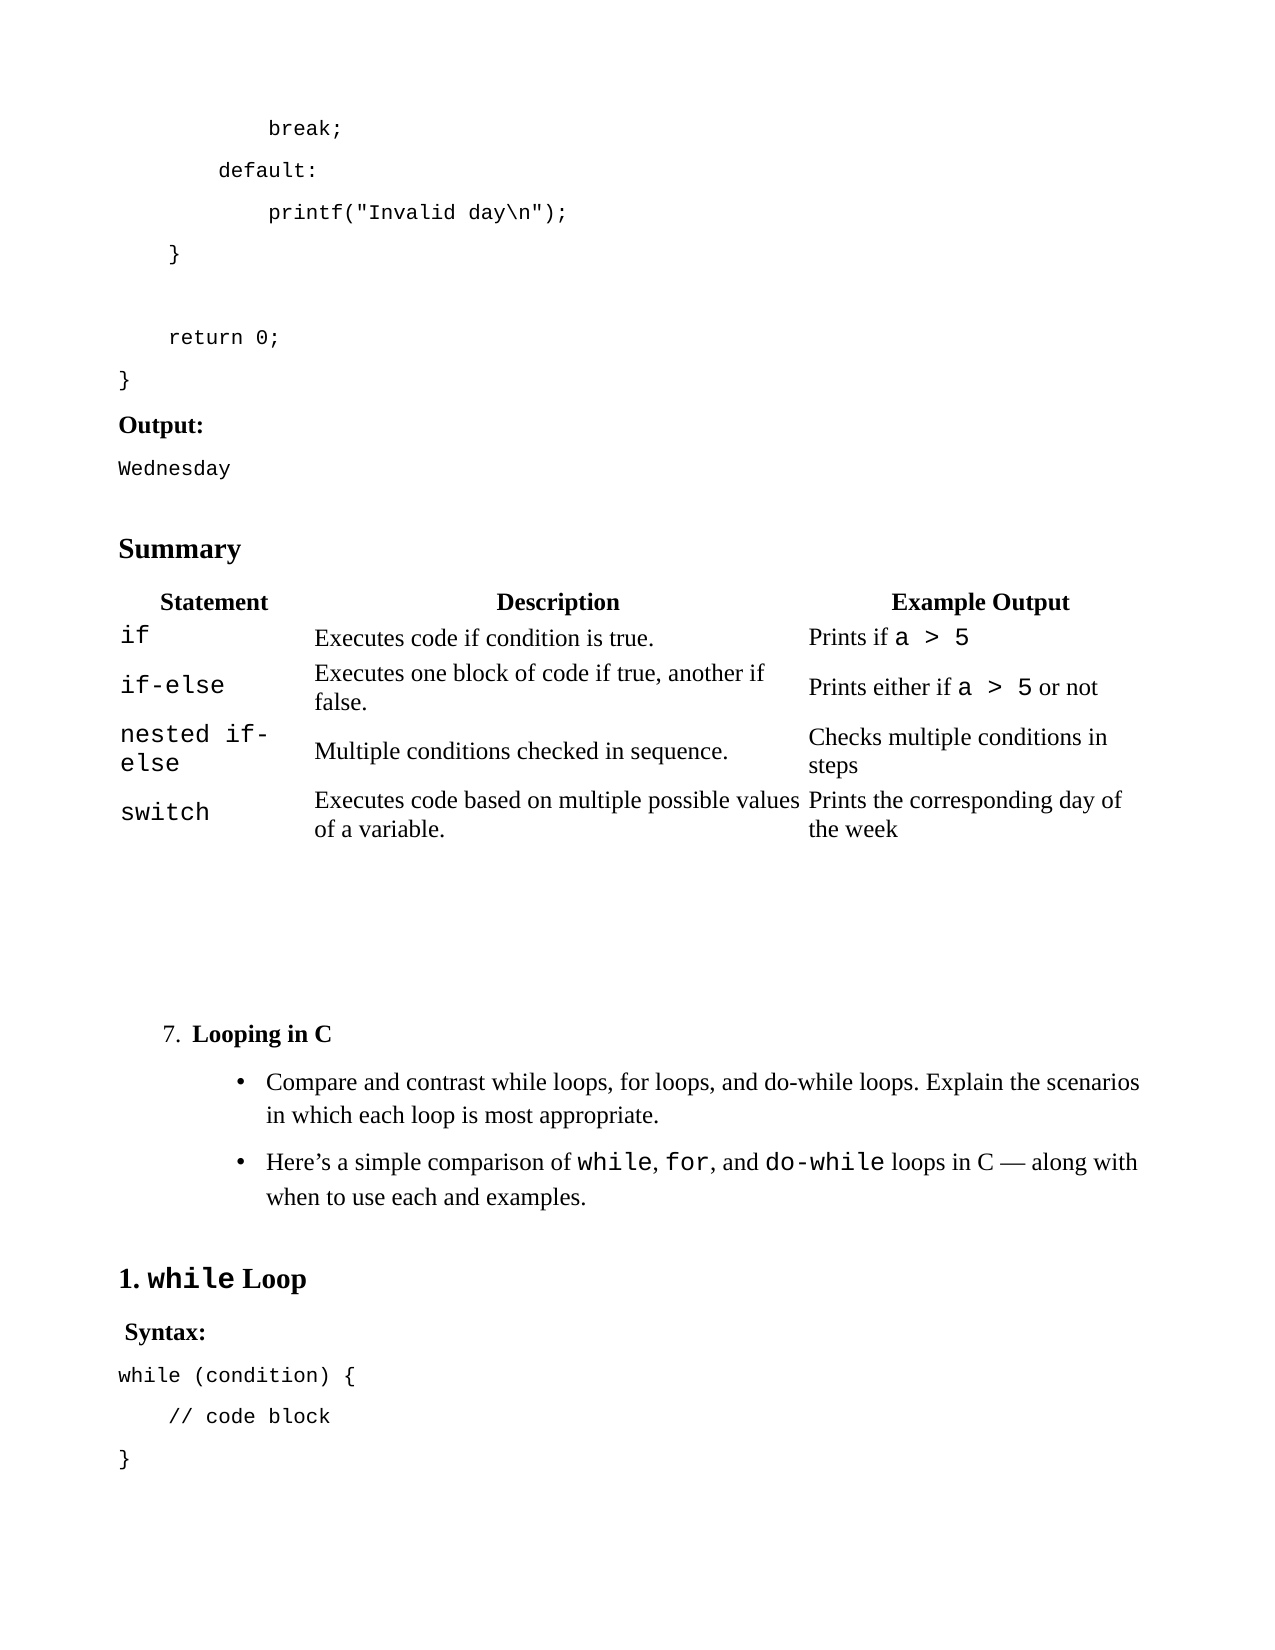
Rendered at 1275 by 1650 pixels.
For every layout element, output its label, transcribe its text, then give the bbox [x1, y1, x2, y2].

text } [118, 243, 1157, 267]
table_cell Prints the corresponding day of the week [805, 782, 1156, 845]
table_cell if-else [117, 655, 311, 719]
text break; [118, 118, 1157, 142]
text default: [118, 160, 1157, 183]
list Looping in C [162, 1019, 1157, 1048]
text } [118, 369, 1157, 392]
text while (condition) { [118, 1365, 1157, 1388]
table_header Example Output [805, 584, 1156, 619]
text Wednesday [118, 458, 1157, 482]
table_cell if [117, 619, 311, 655]
subtitle Syntax: [118, 1317, 1157, 1346]
table_cell Prints if a > 5 [805, 619, 1156, 655]
table_cell nested if-else [117, 719, 311, 782]
text return 0; [118, 327, 1157, 351]
subtitle 1. while Loop [118, 1261, 1157, 1297]
list Here’s a simple comparison of while, for, and do-while loops in C — along with when to use each and examples. [236, 1147, 1157, 1211]
table_cell switch [117, 782, 311, 845]
table_cell Executes one block of code if true, another if false. [311, 655, 805, 719]
table_cell Checks multiple conditions in steps [805, 719, 1156, 782]
table_header Description [311, 584, 805, 619]
table_cell Prints either if a > 5 or not [805, 655, 1156, 719]
table_header Statement [117, 584, 311, 619]
table_cell Multiple conditions checked in sequence. [311, 719, 805, 782]
table_cell Executes code if condition is true. [311, 619, 805, 655]
text // code block [118, 1406, 1157, 1430]
text } [118, 1448, 1157, 1472]
table_cell Executes code based on multiple possible values of a variable. [311, 782, 805, 845]
subtitle Summary [118, 531, 1157, 564]
text Output: [118, 411, 1157, 439]
text printf("Invalid day\n"); [118, 202, 1157, 225]
list Compare and contrast while loops, for loops, and do-while loops. Explain the scenarios in which each loop is most appropriate. [236, 1067, 1157, 1128]
